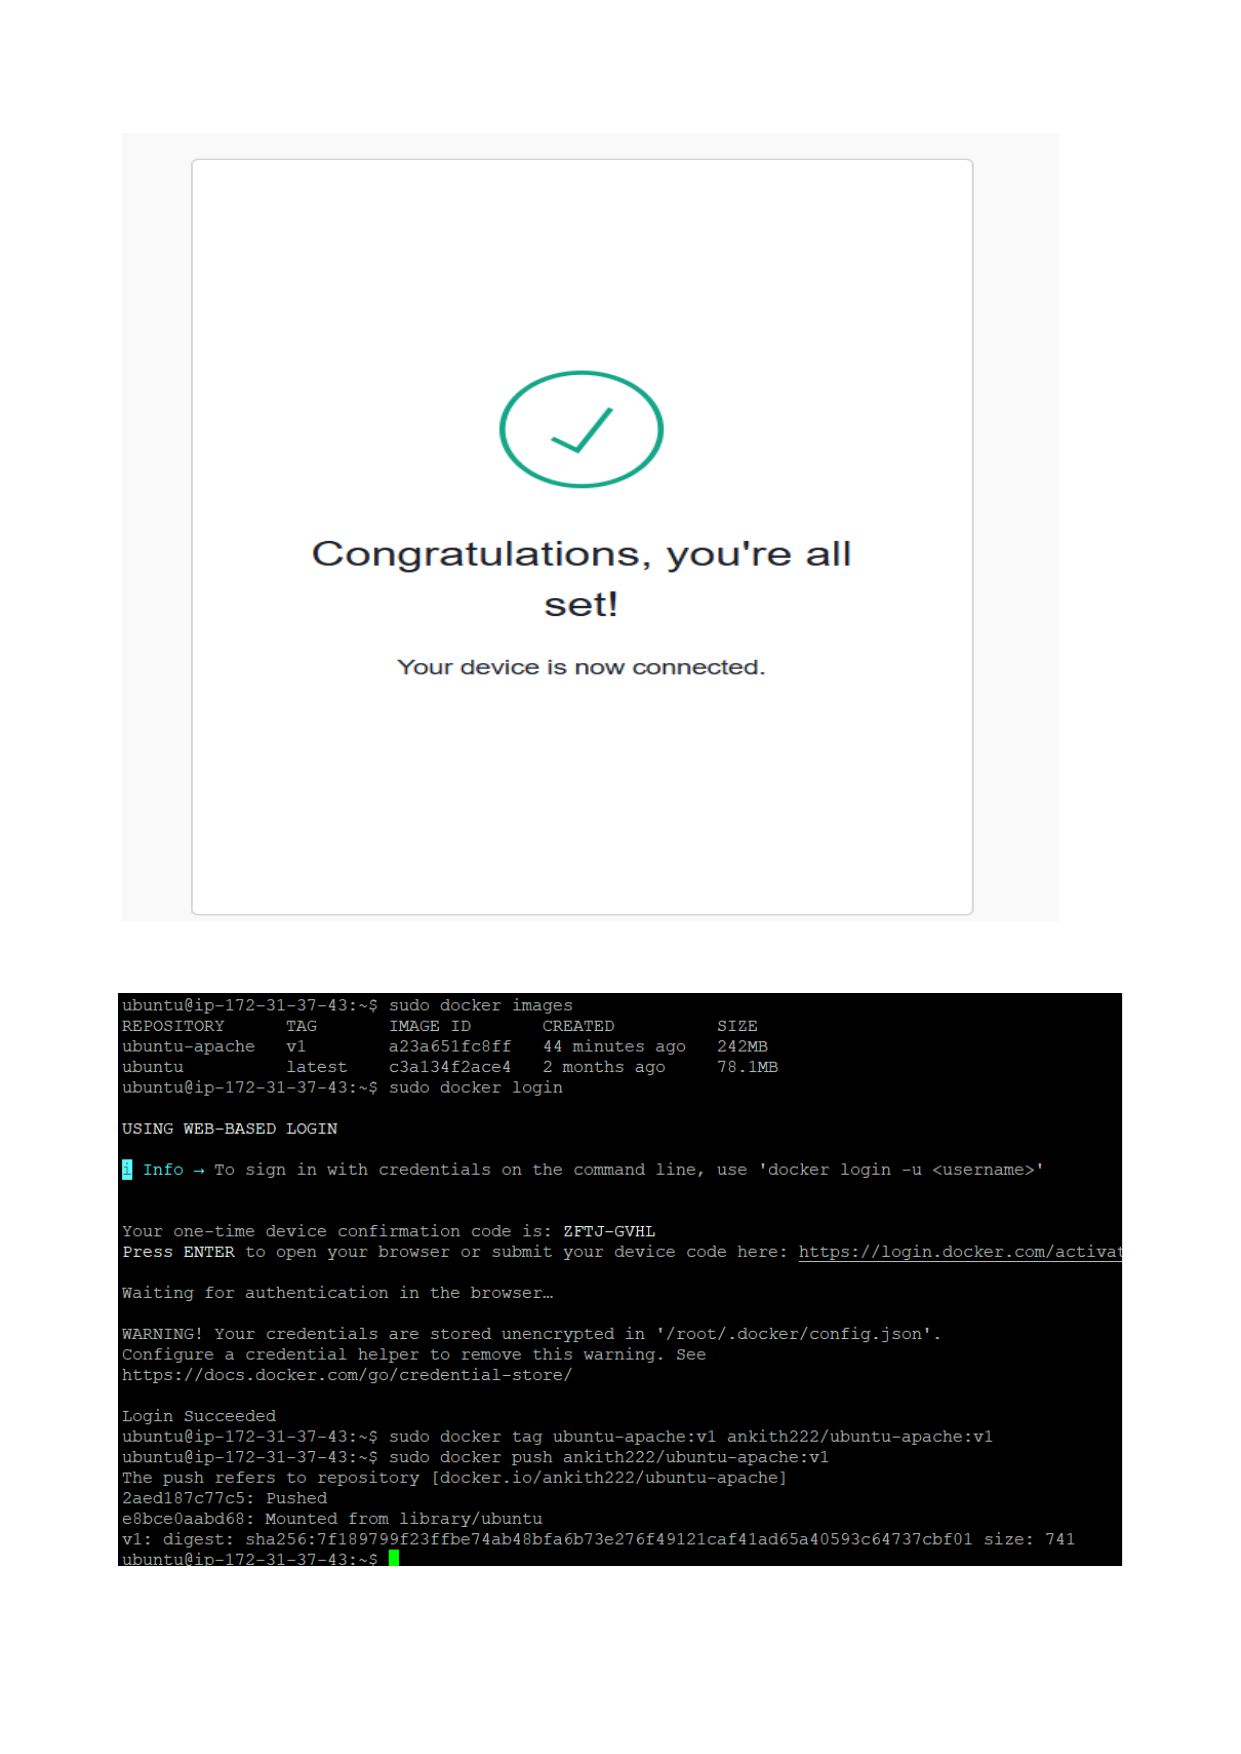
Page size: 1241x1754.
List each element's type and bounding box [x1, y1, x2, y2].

picture [121, 133, 1060, 921]
picture [118, 993, 1123, 1566]
